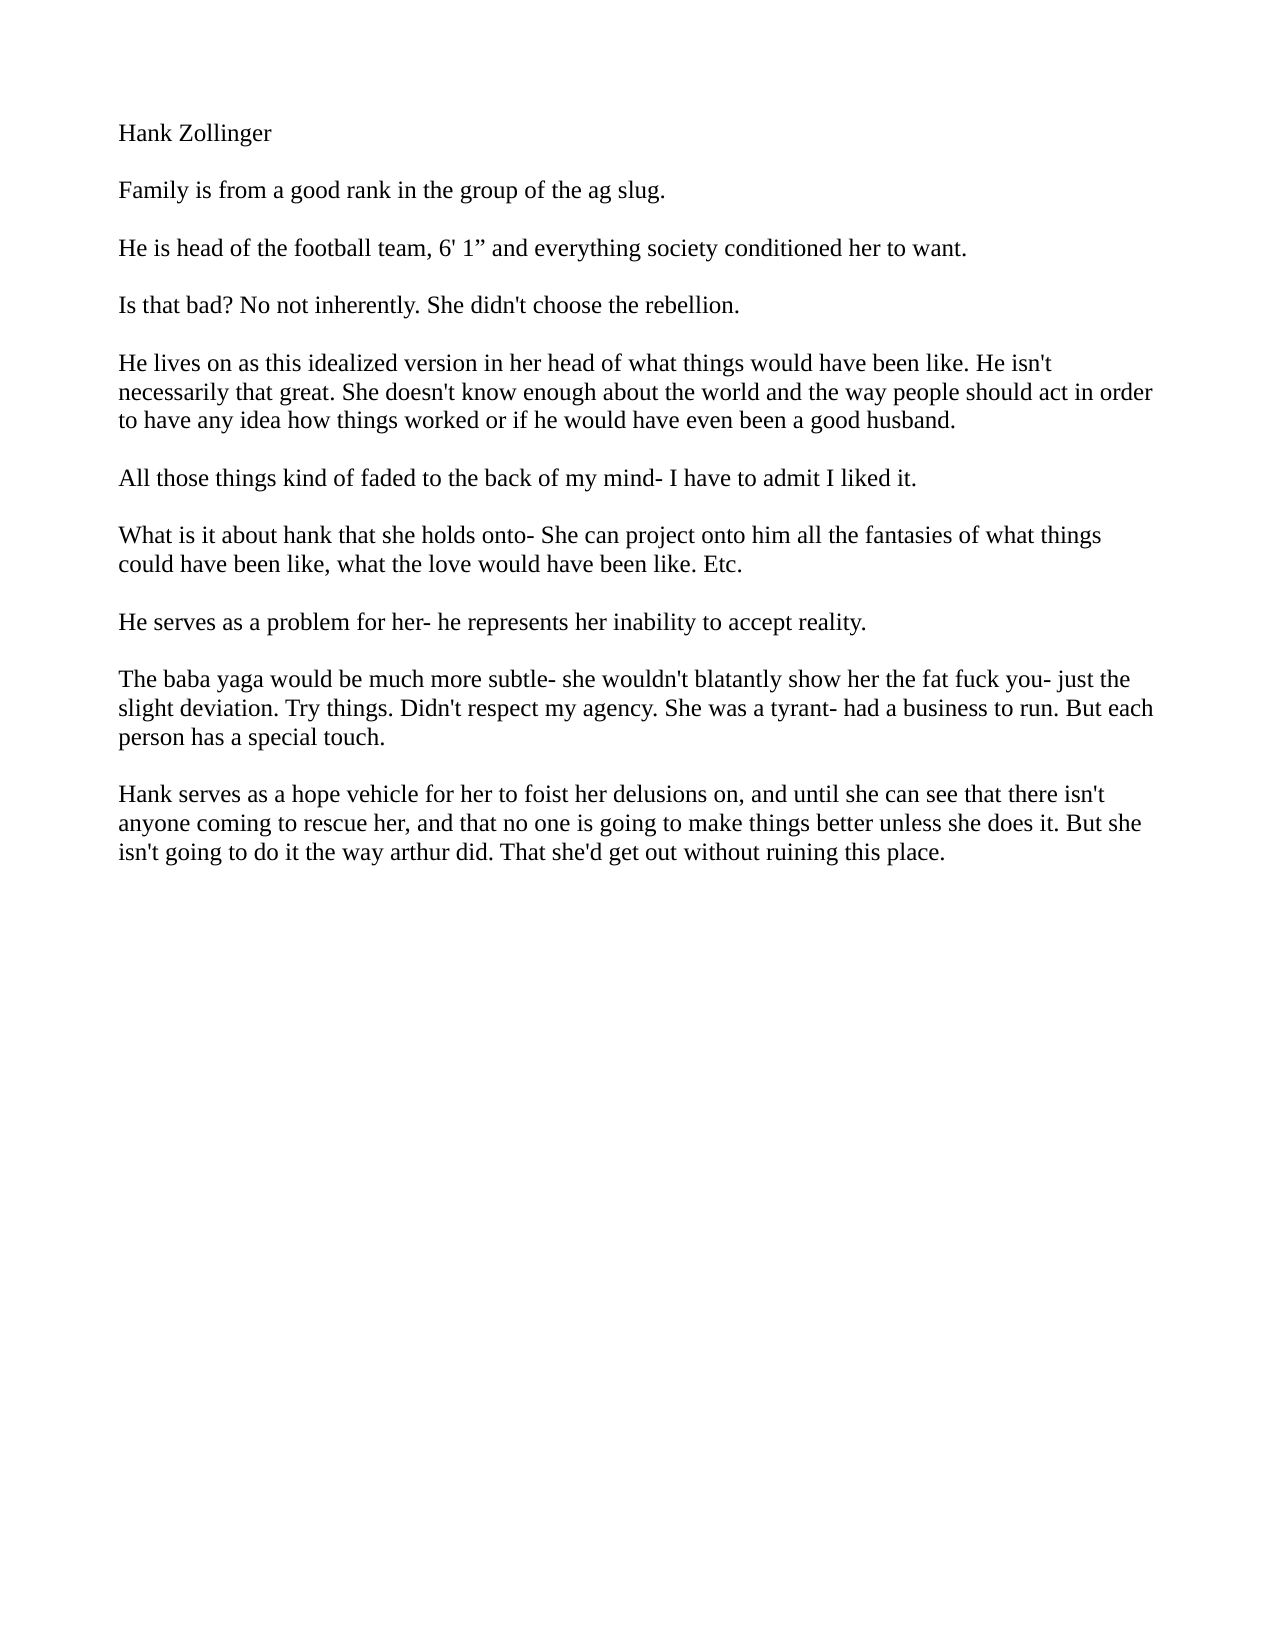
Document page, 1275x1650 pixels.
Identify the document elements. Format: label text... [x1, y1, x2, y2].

text Family is from a good rank in the group of the ag slug. He is head of the football team, 6' 1” and everything society conditioned her to want. Is that bad? No not inherently. She didn't choose the rebellion. He lives on as this idealized version in her head of what things would have been like. He isn't necessarily that great. She doesn't know enough about the world and the way people should act in order to have any idea how things worked or if he would have even been a good husband. All those things kind of faded to the back of my mind- I have to admit I liked it. What is it about hank that she holds onto- She can project onto him all the fantasies of what things could have been like, what the love would have been like. Etc. [118, 176, 1157, 578]
text He serves as a problem for her- he represents her inability to accept reality. The baba yaga would be much more subtle- she wouldn't blatantly show her the fat fuck you- just the slight deviation. Try things. Didn't respect my agency. She was a tyrant- had a business to run. But each person has a special touch. Hank serves as a hope vehicle for her to foist her delusions on, and until she can see that there isn't anyone coming to rescue her, and that no one is going to make things better unless she does it. But she isn't going to do it the way arthur did. That she'd get out without ruining this place. [118, 607, 1157, 923]
text Hank Zollinger [118, 118, 1157, 147]
